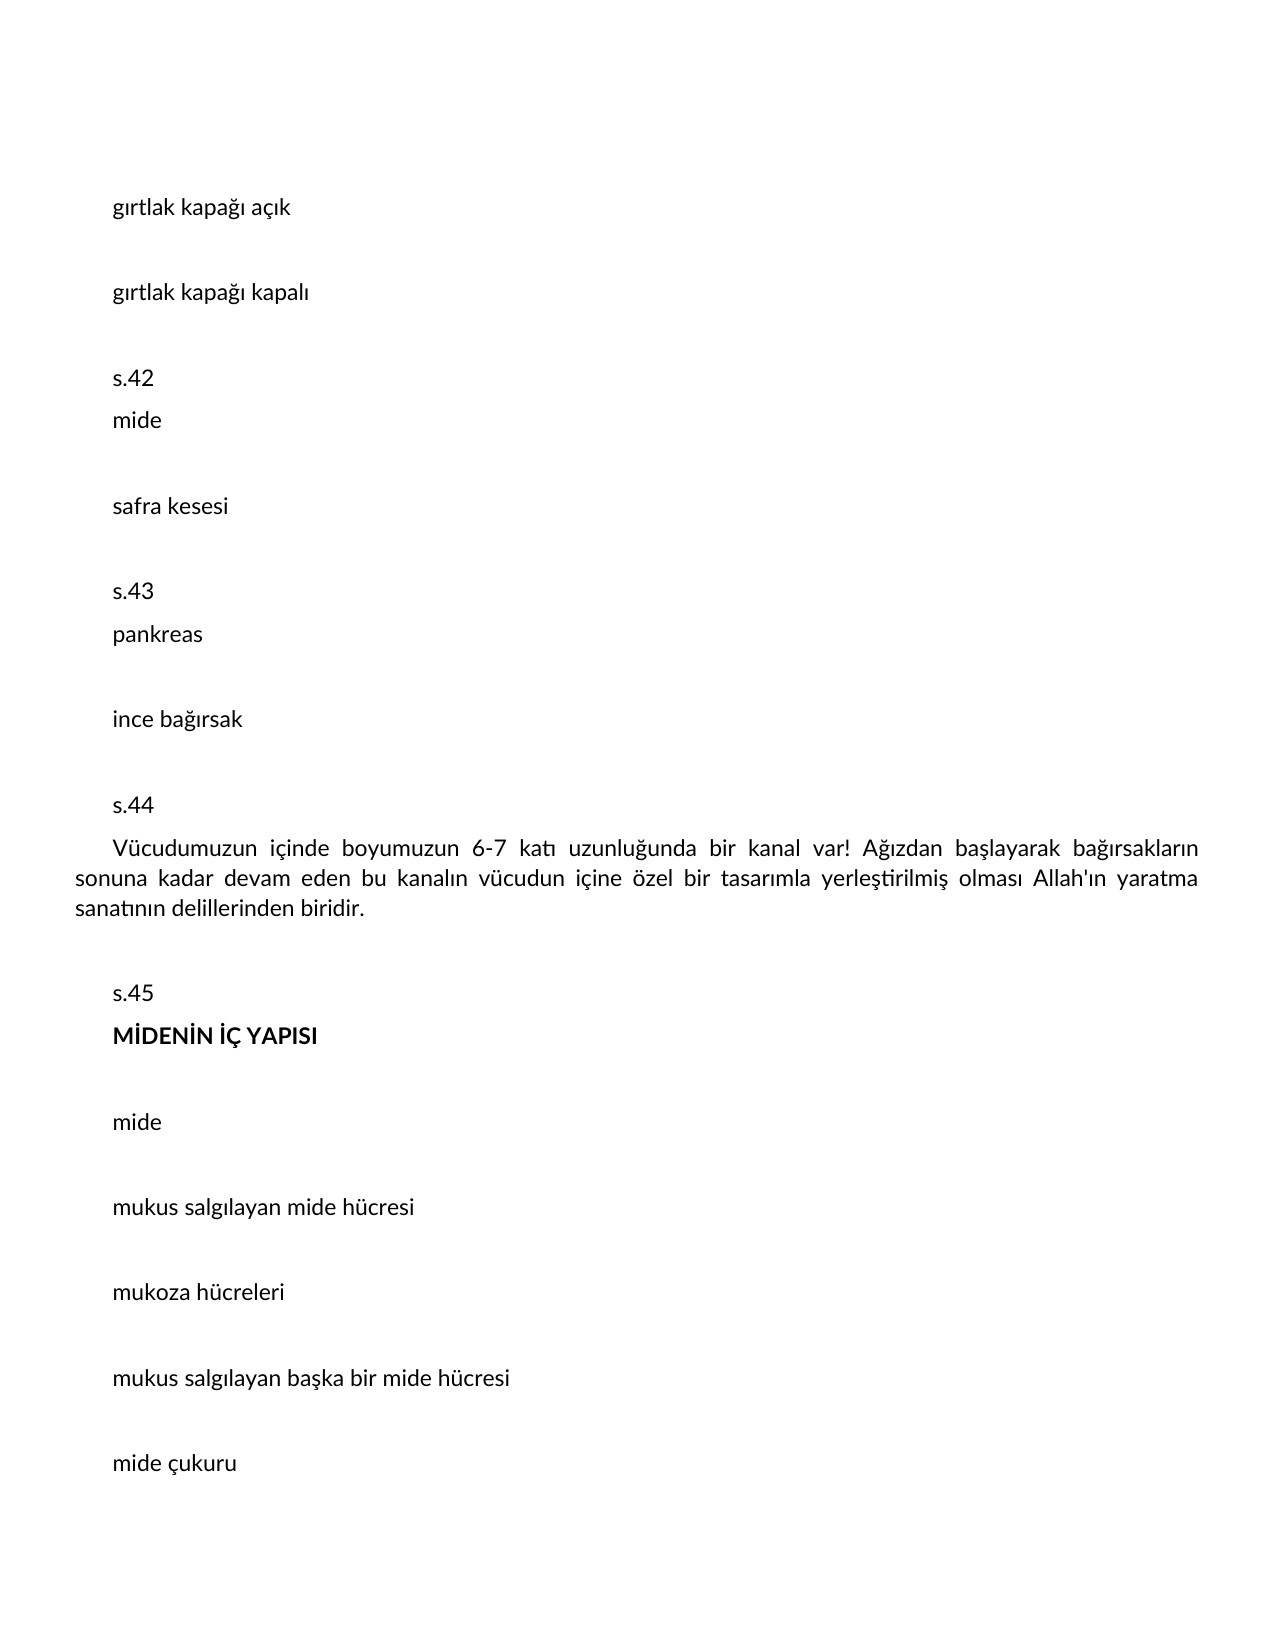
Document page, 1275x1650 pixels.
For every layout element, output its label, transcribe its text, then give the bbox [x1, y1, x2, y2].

text mukus salgılayan mide hücresi [75, 1193, 1200, 1220]
text MİDENİN İÇ YAPISI [75, 1022, 1200, 1049]
text s.42 [75, 363, 1200, 391]
text s.43 [75, 577, 1200, 604]
text mide [75, 406, 1200, 434]
text gırtlak kapağı kapalı [75, 278, 1200, 306]
text gırtlak kapağı açık [75, 193, 1200, 220]
text Vücudumuzun içinde boyumuzun 6-7 katı uzunluğunda bir kanal var! Ağızdan başlayarak bağırsakların sonuna kadar devam eden bu kanalın vücudun içine özel bir tasarımla yerleştirilmiş olması Allah'ın yaratma sanatının delillerinden biridir. [75, 833, 1200, 921]
text mide [75, 1107, 1200, 1135]
text mide çukuru [75, 1449, 1200, 1476]
text mukus salgılayan başka bir mide hücresi [75, 1363, 1200, 1391]
text s.44 [75, 791, 1200, 818]
text pankreas [75, 620, 1200, 647]
text s.45 [75, 979, 1200, 1007]
text safra kesesi [75, 492, 1200, 519]
text ince bağırsak [75, 705, 1200, 733]
text mukoza hücreleri [75, 1278, 1200, 1306]
